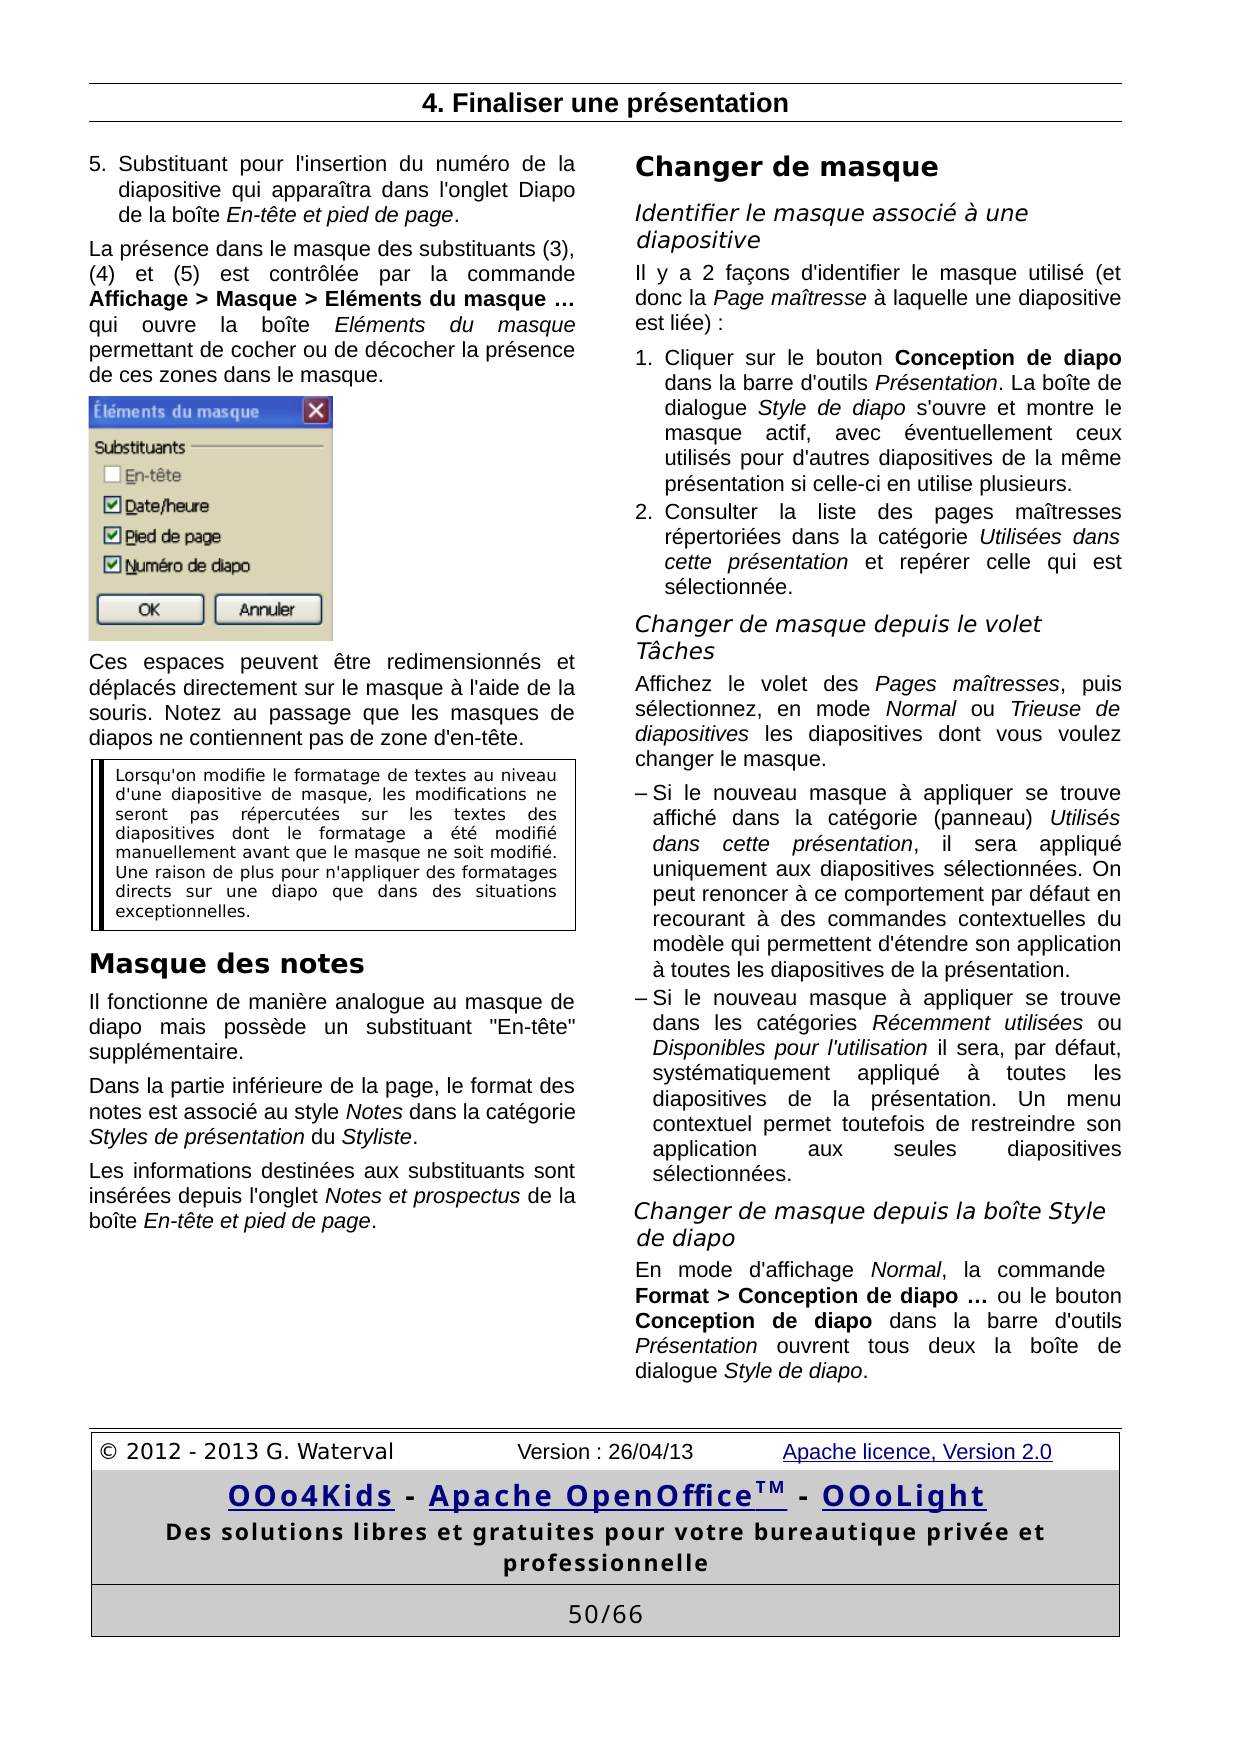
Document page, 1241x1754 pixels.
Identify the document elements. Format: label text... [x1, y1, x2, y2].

text Dans la partie inférieure de la page, le format des notes est associé au style Notes dans la catégorie Styles de présentation du Styliste. [88, 1073, 576, 1149]
subtitle Masque des notes [88, 948, 576, 980]
text En mode d'affichage Normal, la commande Format > Conception de diapo … ou le bouton Conception de diapo dans la barre d'outils Présentation ouvrent tous deux la boîte de dialogue Style de diapo. [635, 1257, 1122, 1383]
list Si le nouveau masque à appliquer se trouve dans les catégories Récemment utilisées ou Disponibles pour l'utilisation il sera, par défaut, systématiquement appliqué à toutes les diapositives de la présentation. Un menu contextuel permet toutefois de restreindre son application aux seules diapositives sélectionnées. [635, 985, 1122, 1186]
text Les informations destinées aux substituants sont insérées depuis l'onglet Notes et prospectus de la boîte En-tête et pied de page. [88, 1158, 576, 1233]
list La présence dans le masque des substituants (3), (4) et (5) est contrôlée par la commande Affichage > Masque > Eléments du masque … qui ouvre la boîte Eléments du masque permettant de cocher ou de décocher la présence de ces zones dans le masque. [88, 236, 576, 387]
text Il y a 2 façons d'identifier le masque utilisé (et donc la Page maîtresse à laquelle une diapositive est liée) : [635, 260, 1122, 336]
list Cliquer sur le bouton Conception de diapo dans la barre d'outils Présentation. La boîte de dialogue Style de diapo s'ouvre et montre le masque actif, avec éventuellement ceux utilisés pour d'autres diapositives de la même présentation si celle-ci en utilise plusieurs. [635, 344, 1122, 496]
subtitle Identifier le masque associé à une diapositive [635, 201, 1122, 254]
list Consulter la liste des pages maîtresses répertoriées dans la catégorie Utilisées dans cette présentation et repérer celle qui est sélectionnée. [635, 498, 1122, 599]
subtitle Changer de masque depuis le volet Tâches [635, 611, 1122, 664]
text Affichez le volet des Pages maîtresses, puis sélectionnez, en mode Normal ou Trieuse de diapositives les diapositives dont vous voulez changer le masque. [635, 670, 1122, 771]
text Ces espaces peuvent être redimensionnés et déplacés directement sur le masque à l'aide de la souris. Notez au passage que les masques de diapos ne contiennent pas de zone d'en-tête. [88, 649, 576, 750]
text Il fonctionne de manière analogue au masque de diapo mais possède un substituant "En-tête" supplémentaire. [88, 989, 576, 1064]
table_header Lorsqu'on modifie le formatage de textes au niveau d'une diapositive de masque, les modifications ne seront pas répercutées sur les textes des diapositives dont le formatage a été modifié manuellement avant que le masque ne soit modifié. Une raison de plus pour n'appliquer des formatages directs sur une diapo que dans des situations exceptionnelles. [104, 760, 575, 930]
subtitle Changer de masque [635, 151, 1122, 183]
list Substituant pour l'insertion du numéro de la diapositive qui apparaîtra dans l'onglet Diapo de la boîte En-tête et pied de page. [88, 151, 576, 227]
subtitle Changer de masque depuis la boîte Style de diapo [634, 1198, 1122, 1251]
list Si le nouveau masque à appliquer se trouve affiché dans la catégorie (panneau) Utilisés dans cette présentation, il sera appliqué uniquement aux diapositives sélectionnées. On peut renoncer à ce comportement par défaut en recourant à des commandes contextuelles du modèle qui permettent d'étendre son application à toutes les diapositives de la présentation. [635, 780, 1122, 982]
